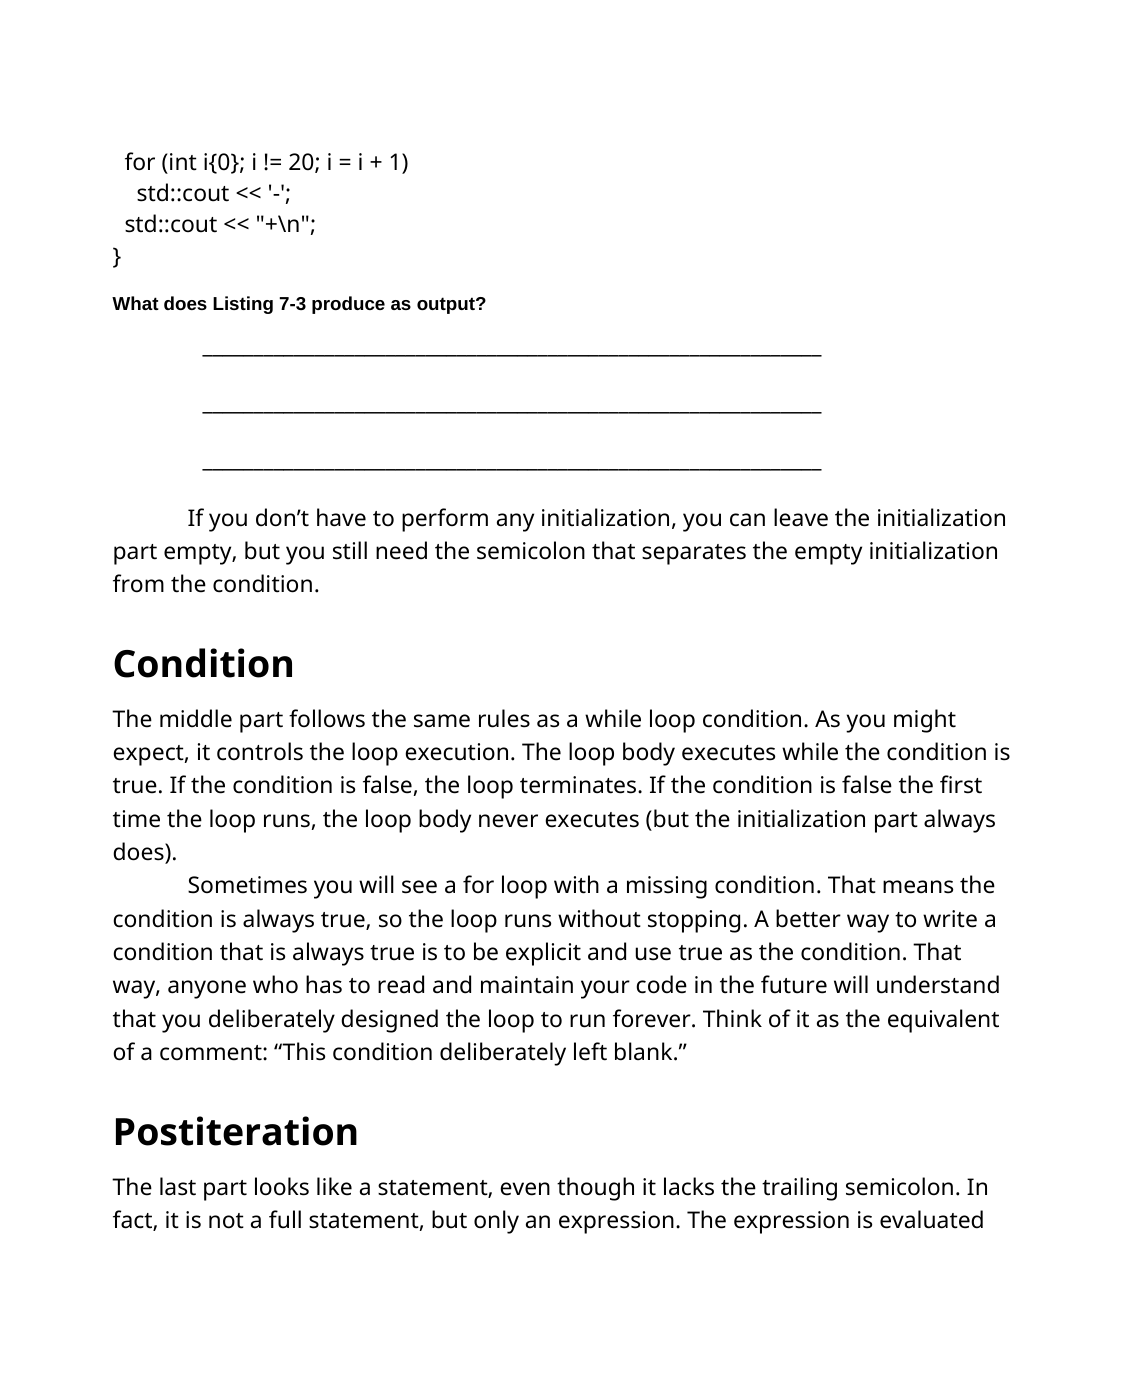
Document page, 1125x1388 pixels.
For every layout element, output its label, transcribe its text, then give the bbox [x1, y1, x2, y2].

text The last part looks like a statement, even though it lacks the trailing semicolon. In fact, it is not a full statement, but only an expression. The expression is evaluated [112, 1168, 1012, 1235]
text The middle part follows the same rules as a while loop condition. As you might expect, it controls the loop execution. The loop body executes while the condition is true. If the condition is false, the loop terminates. If the condition is false the first time the loop runs, the loop body never executes (but the initialization part always does). [112, 701, 1012, 867]
text Sometimes you will see a for loop with a missing condition. That means the condition is always true, so the loop runs without stopping. A better way to write a condition that is always true is to be explicit and use true as the condition. That way, anyone who has to read and maintain your code in the future will understand that you deliberately designed the loop to run forever. Think of it as the equivalent of a comment: “This condition deliberately left blank.” [112, 867, 1012, 1067]
list _____________________________________________________________ [202, 443, 1012, 474]
text If you don’t have to perform any initialization, you can leave the initialization part empty, but you still need the semicolon that separates the empty initialization from the condition. [112, 499, 1012, 599]
subtitle Condition [112, 637, 1012, 688]
text for (int i{0}; i != 20; i = i + 1) [112, 146, 1012, 177]
list _____________________________________________________________ [202, 386, 1012, 417]
subtitle Postiteration [112, 1105, 1012, 1156]
text } [112, 240, 1012, 271]
text std::cout << '-'; [112, 177, 1012, 208]
text std::cout << "+\n"; [112, 208, 1012, 240]
text What does Listing 7-3 produce as output? [112, 283, 1012, 317]
list _____________________________________________________________ [202, 329, 1012, 361]
